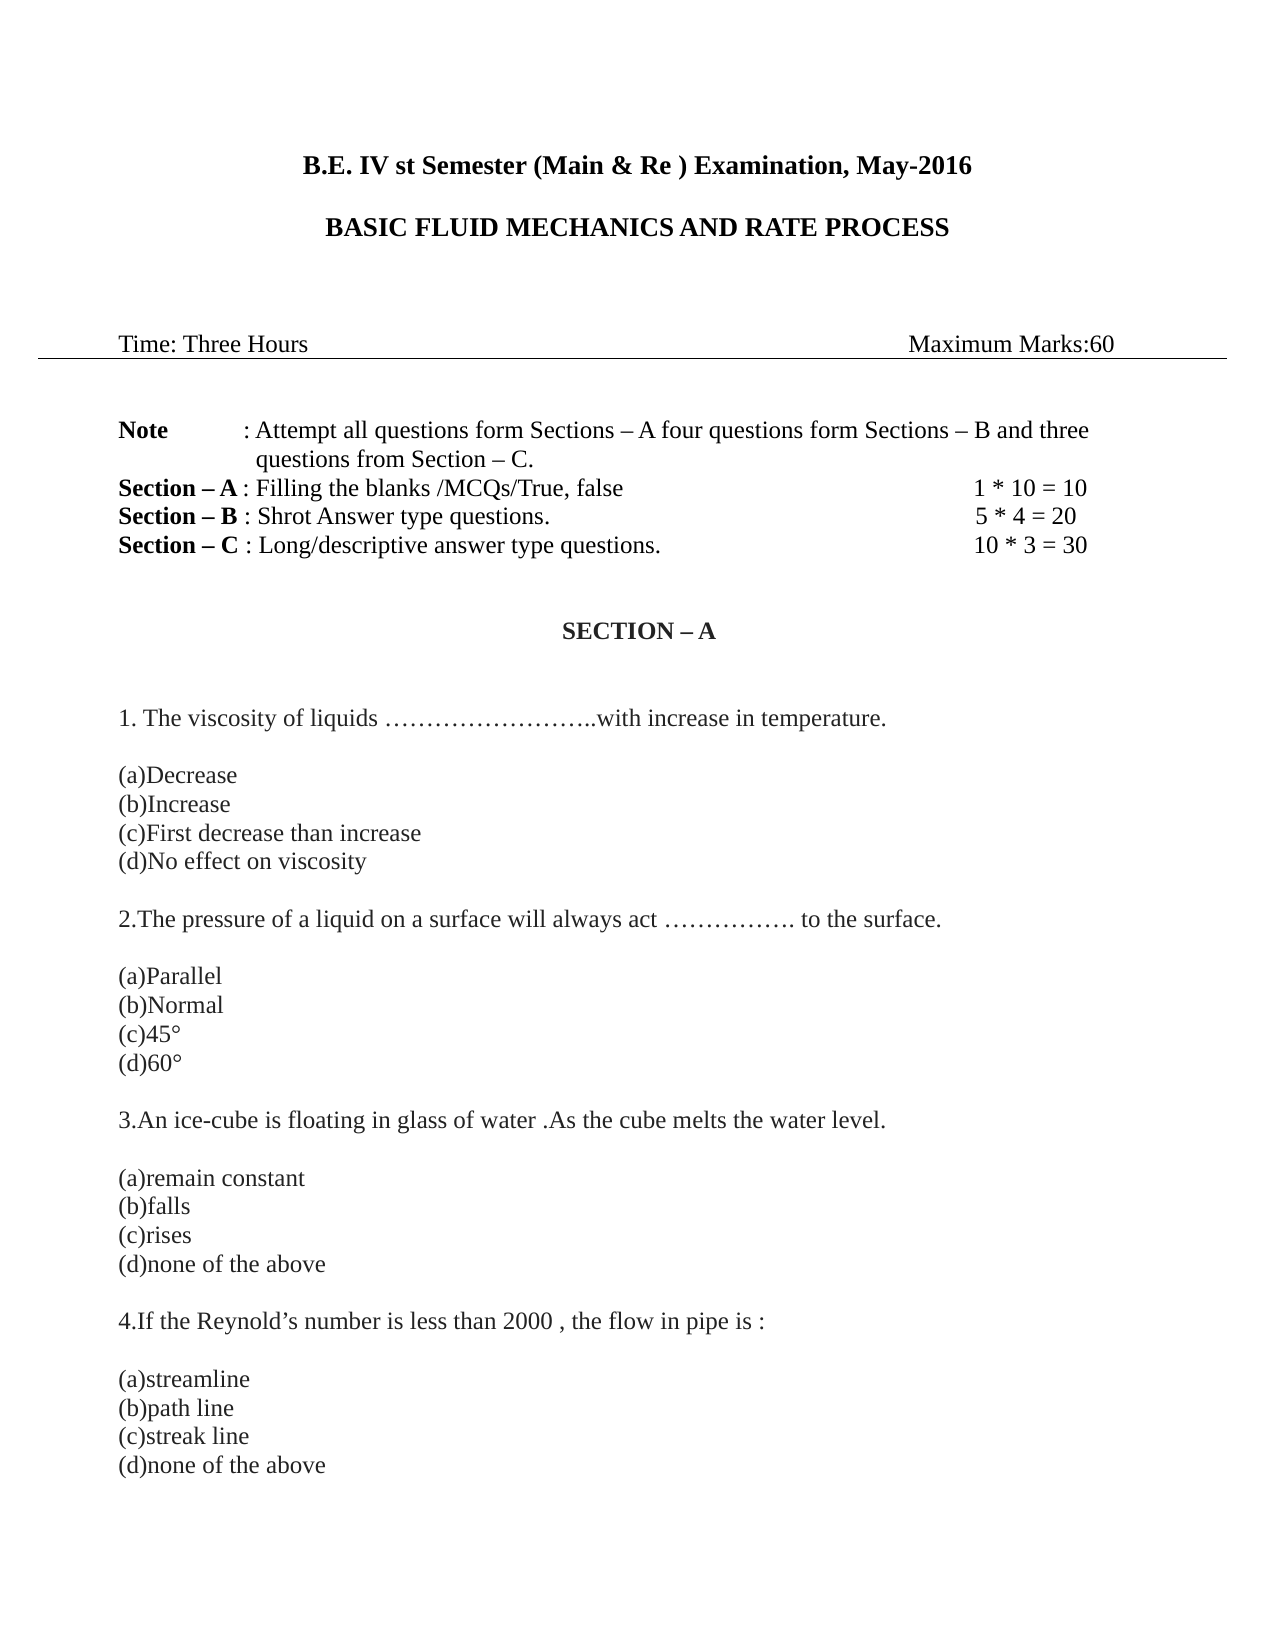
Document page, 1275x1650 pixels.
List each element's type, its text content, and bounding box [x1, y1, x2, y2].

text 1. The viscosity of liquids ……………………..with increase in temperature. [118, 703, 1157, 731]
text (b)Increase [118, 789, 1157, 818]
text (a)Parallel [118, 961, 1157, 990]
text (c)First decrease than increase [118, 818, 1157, 846]
text (c)rises [118, 1220, 1157, 1249]
text (b)path line [118, 1393, 1157, 1421]
text (d)none of the above [118, 1249, 1157, 1278]
text 2.The pressure of a liquid on a surface will always act ……………. to the surface. [118, 904, 1157, 933]
text (b)Normal [118, 990, 1157, 1019]
text BASIC FLUID MECHANICS AND RATE PROCESS [118, 212, 1157, 243]
text B.E. IV st Semester (Main & Re ) Examination, May-2016 [118, 149, 1157, 180]
text (d)No effect on viscosity [118, 846, 1157, 875]
text 3.An ice-cube is floating in glass of water .As the cube melts the water level. [118, 1105, 1157, 1134]
text (a)Decrease [118, 760, 1157, 789]
text 4.If the Reynold’s number is less than 2000 , the flow in pipe is : [118, 1306, 1157, 1335]
text Section – A : Filling the blanks /MCQs/True, false 1 * 10 = 10 [118, 473, 1157, 501]
text (d)60° [118, 1048, 1157, 1076]
text Section – C : Long/descriptive answer type questions. 10 * 3 = 30 [118, 530, 1157, 559]
text Time: Three Hours Maximum Marks:60 [118, 329, 1157, 358]
text (b)falls [118, 1191, 1157, 1220]
text (d)none of the above [118, 1450, 1157, 1479]
text Note : Attempt all questions form Sections – A four questions form Sections – B and three [118, 415, 1157, 444]
text (c)streak line [118, 1421, 1157, 1450]
text Section – B : Shrot Answer type questions. 5 * 4 = 20 [118, 501, 1157, 530]
text questions from Section – C. [118, 444, 1157, 473]
text (a)streamline [118, 1364, 1157, 1393]
text SECTION – A [118, 616, 1157, 645]
text (a)remain constant [118, 1163, 1157, 1191]
text (c)45° [118, 1019, 1157, 1048]
